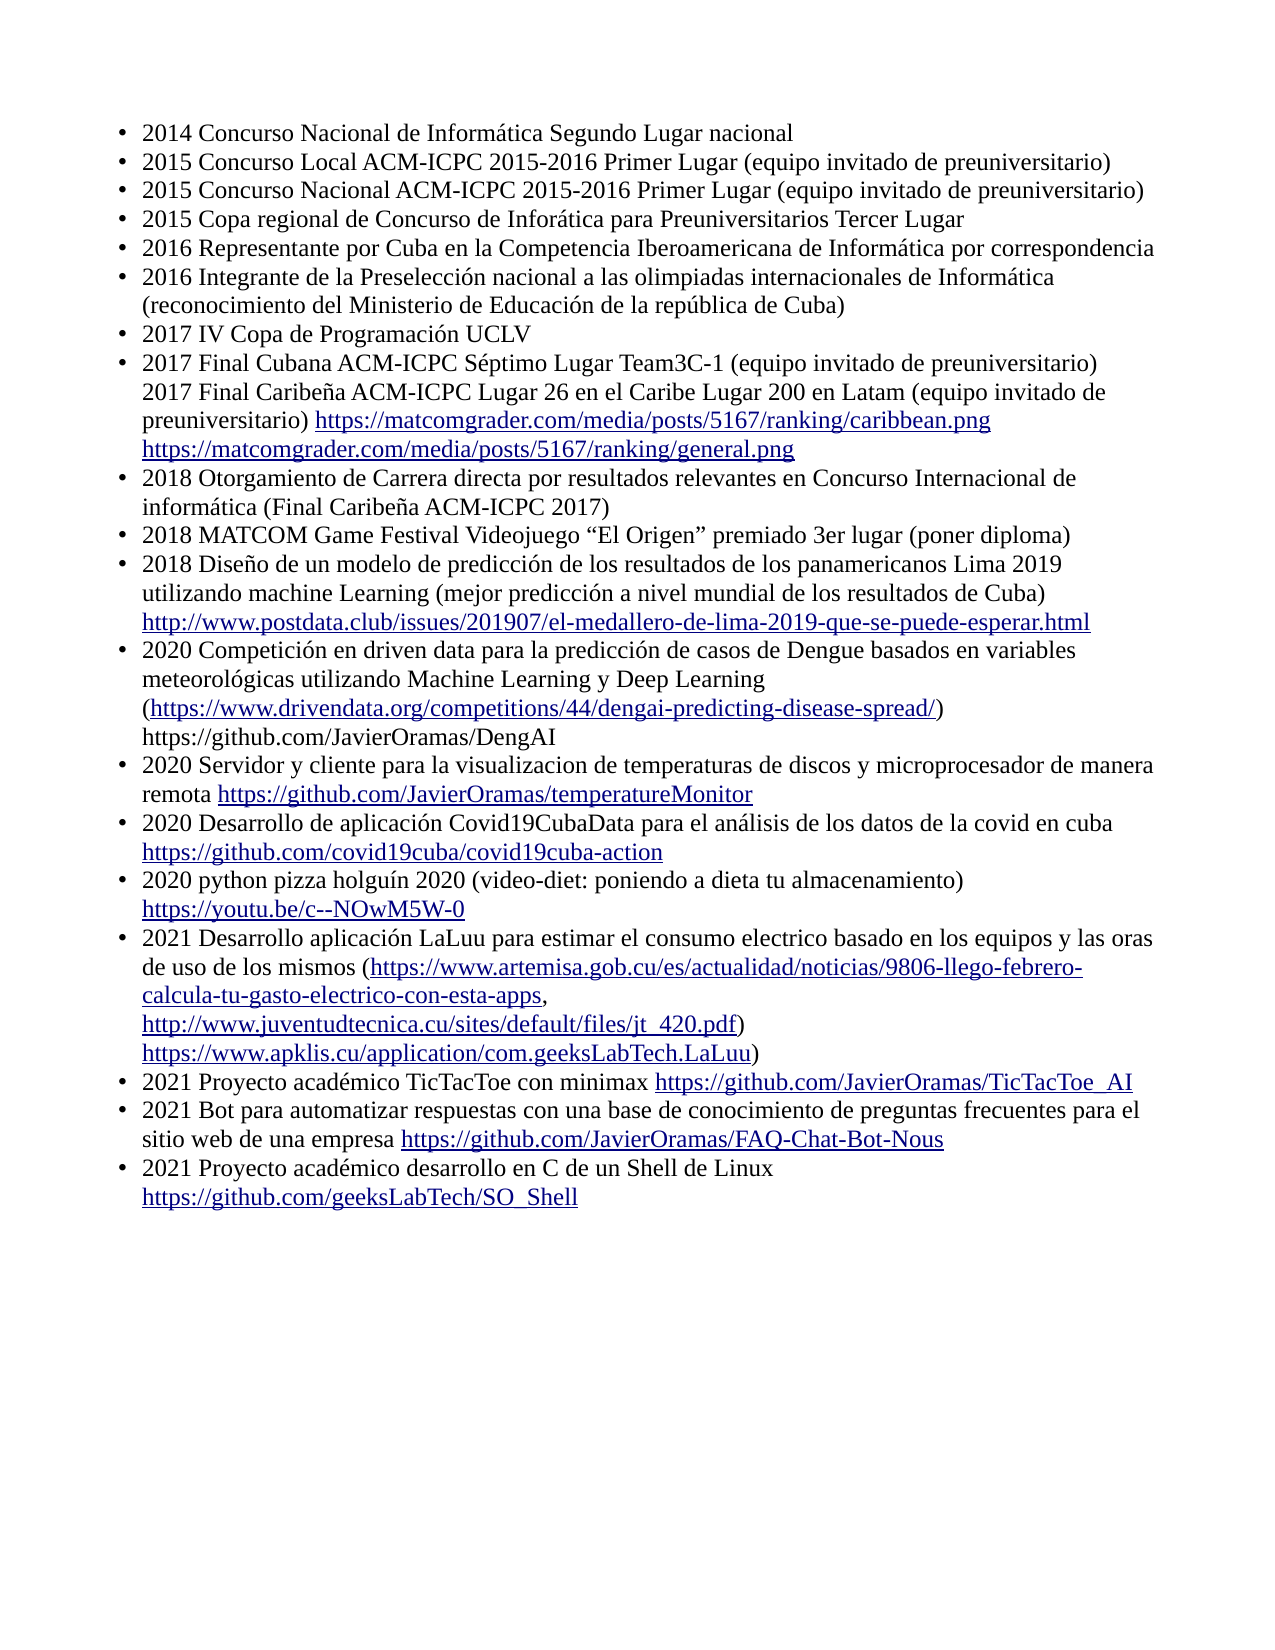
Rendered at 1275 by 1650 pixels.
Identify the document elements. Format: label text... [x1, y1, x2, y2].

list 2018 Diseño de un modelo de predicción de los resultados de los panamericanos Lima 2019 utilizando machine Learning (mejor predicción a nivel mundial de los resultados de Cuba) http://www.postdata.club/issues/201907/el-medallero-de-lima-2019-que-se-puede-esperar.html [118, 549, 1157, 636]
list 2017 Final Caribeña ACM-ICPC Lugar 26 en el Caribe Lugar 200 en Latam (equipo invitado de preuniversitario) https://matcomgrader.com/media/posts/5167/ranking/caribbean.png https://matcomgrader.com/media/posts/5167/ranking/general.png [118, 377, 1157, 463]
list 2015 Concurso Nacional ACM-ICPC 2015-2016 Primer Lugar (equipo invitado de preuniversitario) [118, 176, 1157, 204]
list 2016 Representante por Cuba en la Competencia Iberoamericana de Informática por correspondencia [118, 233, 1157, 262]
list 2016 Integrante de la Preselección nacional a las olimpiadas internacionales de Informática (reconocimiento del Ministerio de Educación de la república de Cuba) [118, 262, 1157, 319]
list 2020 Desarrollo de aplicación Covid19CubaData para el análisis de los datos de la covid en cuba https://github.com/covid19cuba/covid19cuba-action [118, 808, 1157, 866]
list 2017 IV Copa de Programación UCLV [118, 319, 1157, 348]
list 2020 Competición en driven data para la predicción de casos de Dengue basados en variables meteorológicas utilizando Machine Learning y Deep Learning (https://www.drivendata.org/competitions/44/dengai-predicting-disease-spread/) https://github.com/JavierOramas/DengAI [118, 636, 1157, 751]
list 2021 Proyecto académico TicTacToe con minimax https://github.com/JavierOramas/TicTacToe_AI [118, 1067, 1157, 1096]
list 2018 MATCOM Game Festival Videojuego “El Origen” premiado 3er lugar (poner diploma) [118, 521, 1157, 549]
list 2015 Copa regional de Concurso de Inforática para Preuniversitarios Tercer Lugar [118, 204, 1157, 233]
list 2021 Desarrollo aplicación LaLuu para estimar el consumo electrico basado en los equipos y las oras de uso de los mismos (https://www.artemisa.gob.cu/es/actualidad/noticias/9806-llego-febrero-calcula-tu-gasto-electrico-con-esta-apps, http://www.juventudtecnica.cu/sites/default/files/jt_420.pdf) https://www.apklis.cu/application/com.geeksLabTech.LaLuu) [118, 923, 1157, 1067]
list 2021 Proyecto académico desarrollo en C de un Shell de Linux https://github.com/geeksLabTech/SO_Shell [118, 1153, 1157, 1211]
list 2014 Concurso Nacional de Informática Segundo Lugar nacional [118, 118, 1157, 147]
list 2015 Concurso Local ACM-ICPC 2015-2016 Primer Lugar (equipo invitado de preuniversitario) [118, 147, 1157, 176]
list 2021 Bot para automatizar respuestas con una base de conocimiento de preguntas frecuentes para el sitio web de una empresa https://github.com/JavierOramas/FAQ-Chat-Bot-Nous [118, 1096, 1157, 1153]
list 2020 Servidor y cliente para la visualizacion de temperaturas de discos y microprocesador de manera remota https://github.com/JavierOramas/temperatureMonitor [118, 751, 1157, 808]
list 2020 python pizza holguín 2020 (video-diet: poniendo a dieta tu almacenamiento) https://youtu.be/c--NOwM5W-0 [118, 866, 1157, 923]
list 2018 Otorgamiento de Carrera directa por resultados relevantes en Concurso Internacional de informática (Final Caribeña ACM-ICPC 2017) [118, 463, 1157, 521]
list 2017 Final Cubana ACM-ICPC Séptimo Lugar Team3C-1 (equipo invitado de preuniversitario) [118, 348, 1157, 377]
